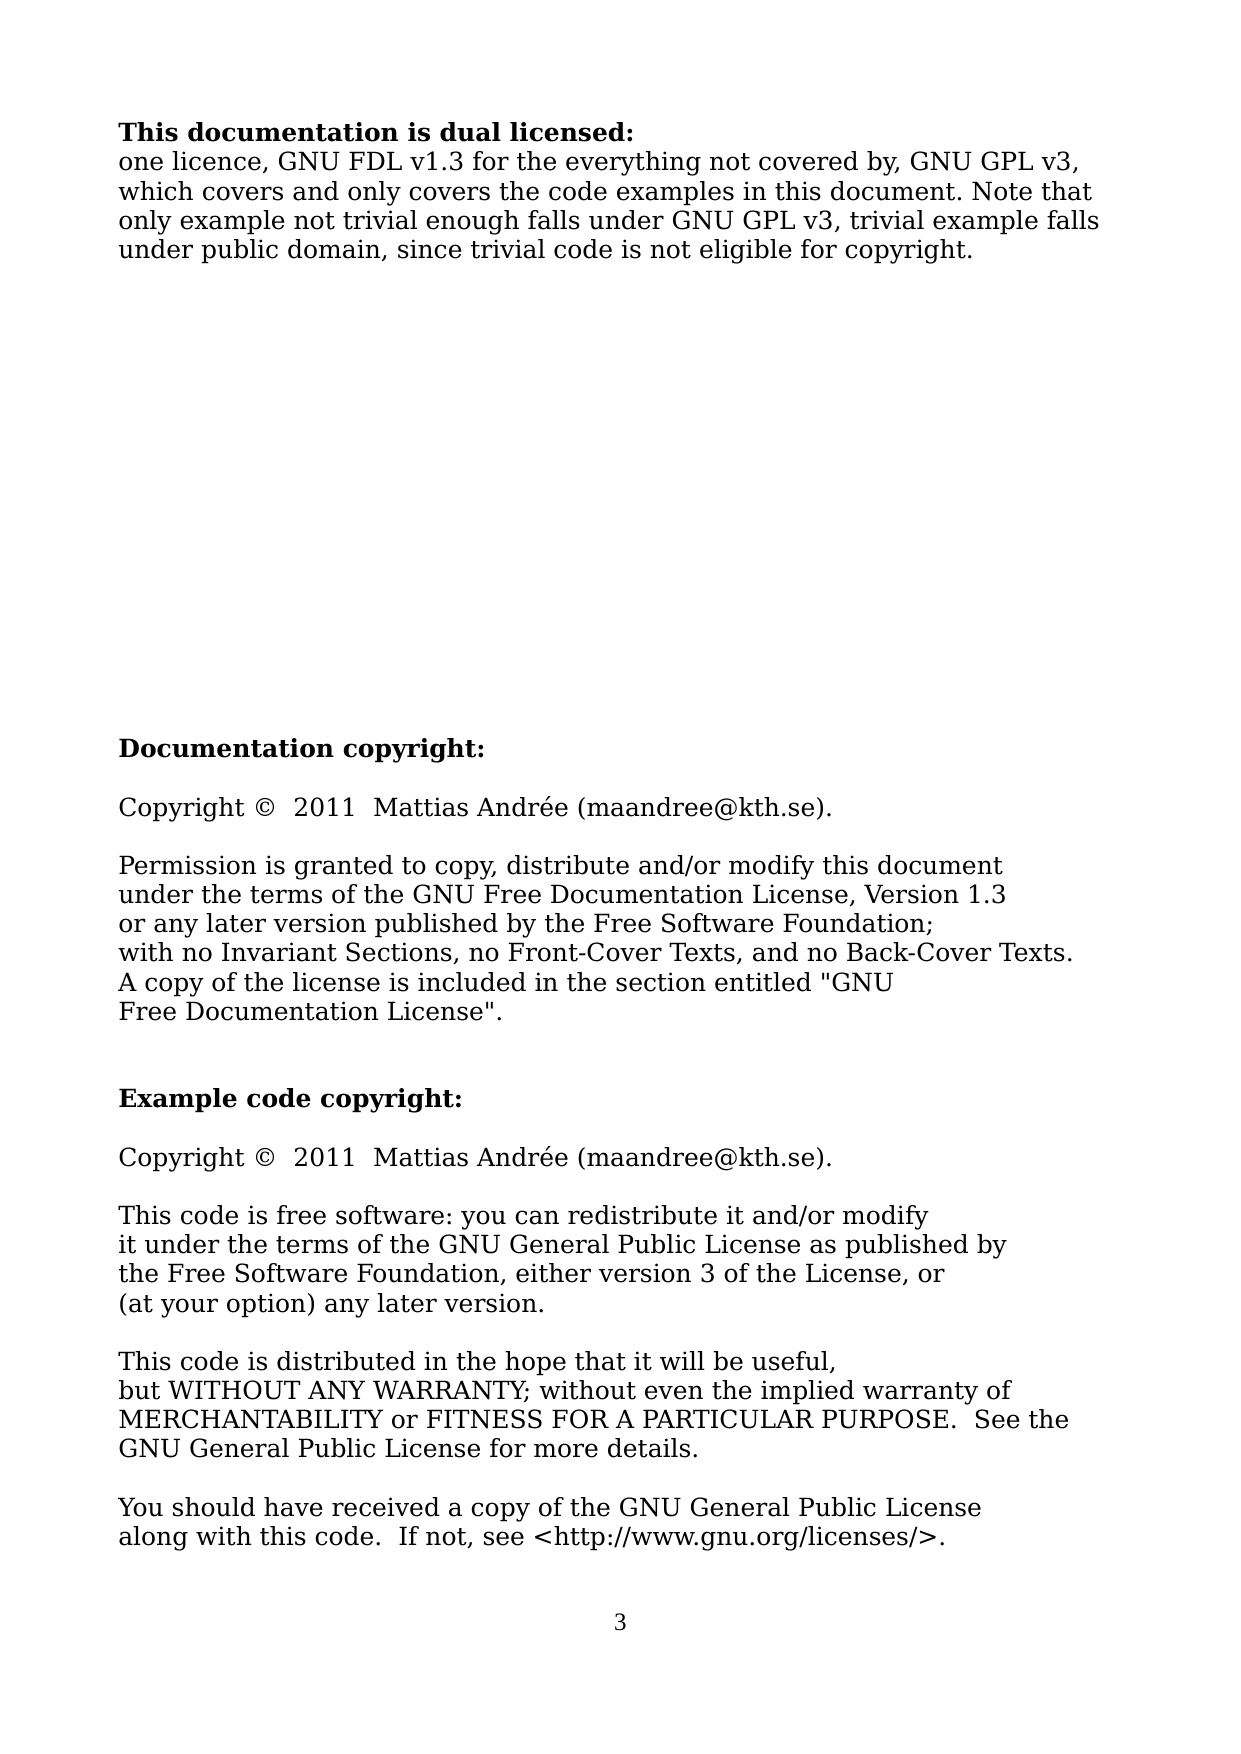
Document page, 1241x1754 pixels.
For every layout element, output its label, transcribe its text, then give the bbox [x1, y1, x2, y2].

text Documentation copyright: [118, 734, 1122, 763]
text GNU General Public License for more details. [118, 1434, 1122, 1464]
text with no Invariant Sections, no Front-Cover Texts, and no Back-Cover Texts. [118, 938, 1122, 968]
text You should have received a copy of the GNU General Public License [118, 1493, 1122, 1522]
text Copyright © 2011 Mattias Andrée (maandree@kth.se). [118, 1143, 1122, 1172]
text This code is free software: you can redistribute it and/or modify [118, 1201, 1122, 1230]
text Copyright © 2011 Mattias Andrée (maandree@kth.se). [118, 793, 1122, 822]
text Permission is granted to copy, distribute and/or modify this document [118, 851, 1122, 880]
text Example code copyright: [118, 1084, 1122, 1114]
text under the terms of the GNU Free Documentation License, Version 1.3 [118, 880, 1122, 909]
text Free Documentation License". [118, 997, 1122, 1026]
text the Free Software Foundation, either version 3 of the License, or [118, 1259, 1122, 1289]
text or any later version published by the Free Software Foundation; [118, 909, 1122, 938]
text MERCHANTABILITY or FITNESS FOR A PARTICULAR PURPOSE. See the [118, 1405, 1122, 1434]
text but WITHOUT ANY WARRANTY; without even the implied warranty of [118, 1376, 1122, 1405]
text (at your option) any later version. [118, 1289, 1122, 1318]
text one licence, GNU FDL v1.3 for the everything not covered by, GNU GPL v3, which covers and only covers the code examples in this document. Note that only example not trivial enough falls under GNU GPL v3, trivial example falls under public domain, since trivial code is not eligible for copyright. [118, 147, 1122, 264]
text This code is distributed in the hope that it will be useful, [118, 1347, 1122, 1376]
text A copy of the license is included in the section entitled "GNU [118, 968, 1122, 997]
text it under the terms of the GNU General Public License as published by [118, 1230, 1122, 1259]
text along with this code. If not, see <http://www.gnu.org/licenses/>. [118, 1522, 1122, 1551]
text This documentation is dual licensed: [118, 118, 1122, 147]
